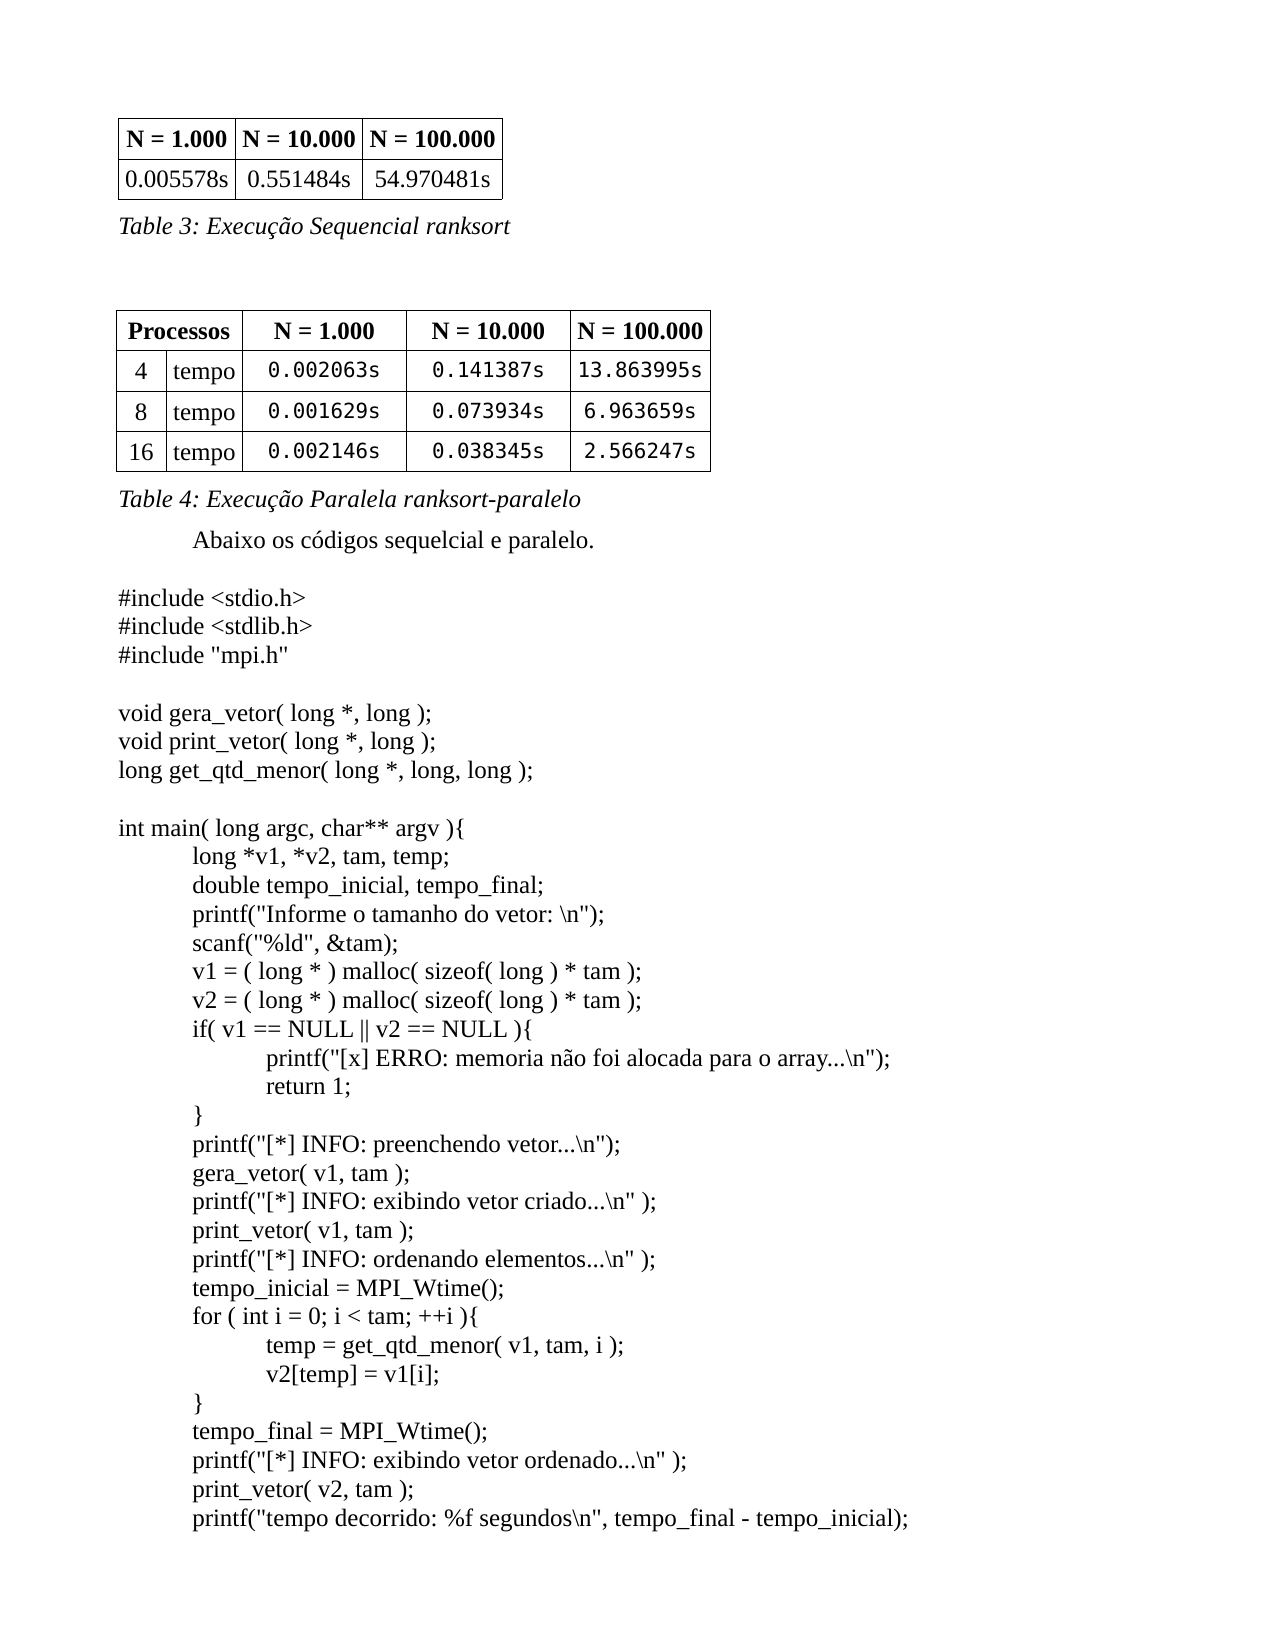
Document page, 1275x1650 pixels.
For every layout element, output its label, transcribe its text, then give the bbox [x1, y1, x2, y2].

text print_vetor( v1, tam ); [118, 1215, 1157, 1244]
text gera_vetor( v1, tam ); [118, 1158, 1157, 1186]
table_cell 4 [117, 351, 166, 391]
text #include <stdio.h> [118, 583, 1157, 611]
table_cell tempo [167, 432, 242, 471]
text long get_qtd_menor( long *, long, long ); [118, 755, 1157, 784]
text tempo_final = MPI_Wtime(); [118, 1416, 1157, 1445]
text printf("[*] INFO: exibindo vetor criado...\n" ); [118, 1186, 1157, 1215]
table_cell 0.038345s [407, 432, 570, 471]
table_cell 54.970481s [363, 160, 502, 199]
table_cell 2.566247s [571, 432, 710, 471]
table_cell 0.005578s [119, 160, 235, 199]
text printf("[x] ERRO: memoria não foi alocada para o array...\n"); [118, 1043, 1157, 1071]
text v2[temp] = v1[i]; [118, 1359, 1157, 1388]
text Table 3: Execução Sequencial ranksort [118, 211, 1157, 240]
table_header N = 10.000 [407, 311, 570, 350]
text printf("[*] INFO: exibindo vetor ordenado...\n" ); [118, 1445, 1157, 1474]
table_header N = 1.000 [119, 119, 235, 158]
text void print_vetor( long *, long ); [118, 726, 1157, 755]
text int main( long argc, char** argv ){ [118, 813, 1157, 841]
text double tempo_inicial, tempo_final; [118, 870, 1157, 899]
table_cell 0.551484s [236, 160, 362, 199]
text print_vetor( v2, tam ); [118, 1474, 1157, 1503]
table_cell tempo [167, 392, 242, 431]
text } [118, 1100, 1157, 1129]
table_cell 13.863995s [571, 351, 710, 391]
text Table 4: Execução Paralela ranksort-paralelo [118, 484, 1157, 513]
text printf("[*] INFO: preenchendo vetor...\n"); [118, 1129, 1157, 1158]
text temp = get_qtd_menor( v1, tam, i ); [118, 1330, 1157, 1359]
text v1 = ( long * ) malloc( sizeof( long ) * tam ); [118, 956, 1157, 985]
table_header Processos [117, 311, 242, 350]
table_header N = 100.000 [363, 119, 502, 158]
text scanf("%ld", &tam); [118, 928, 1157, 956]
table_cell 16 [117, 432, 166, 471]
text printf("Informe o tamanho do vetor: \n"); [118, 899, 1157, 928]
table_header N = 100.000 [571, 311, 710, 350]
table_header N = 1.000 [243, 311, 406, 350]
table_cell 0.141387s [407, 351, 570, 391]
text void gera_vetor( long *, long ); [118, 698, 1157, 726]
table_cell 6.963659s [571, 392, 710, 431]
text Abaixo os códigos sequelcial e paralelo. [118, 525, 1157, 554]
text } [118, 1388, 1157, 1416]
table_cell 0.002063s [243, 351, 406, 391]
text tempo_inicial = MPI_Wtime(); [118, 1273, 1157, 1301]
table_cell 0.002146s [243, 432, 406, 471]
text printf("tempo decorrido: %f segundos\n", tempo_final - tempo_inicial); [118, 1503, 1157, 1531]
table_cell 8 [117, 392, 166, 431]
text printf("[*] INFO: ordenando elementos...\n" ); [118, 1244, 1157, 1273]
text if( v1 == NULL || v2 == NULL ){ [118, 1014, 1157, 1043]
text v2 = ( long * ) malloc( sizeof( long ) * tam ); [118, 985, 1157, 1014]
table_cell tempo [167, 351, 242, 391]
table_header N = 10.000 [236, 119, 362, 158]
text long *v1, *v2, tam, temp; [118, 841, 1157, 870]
table_cell 0.001629s [243, 392, 406, 431]
text #include <stdlib.h> [118, 611, 1157, 640]
table_cell 0.073934s [407, 392, 570, 431]
text for ( int i = 0; i < tam; ++i ){ [118, 1301, 1157, 1330]
text return 1; [118, 1071, 1157, 1100]
text #include "mpi.h" [118, 640, 1157, 669]
